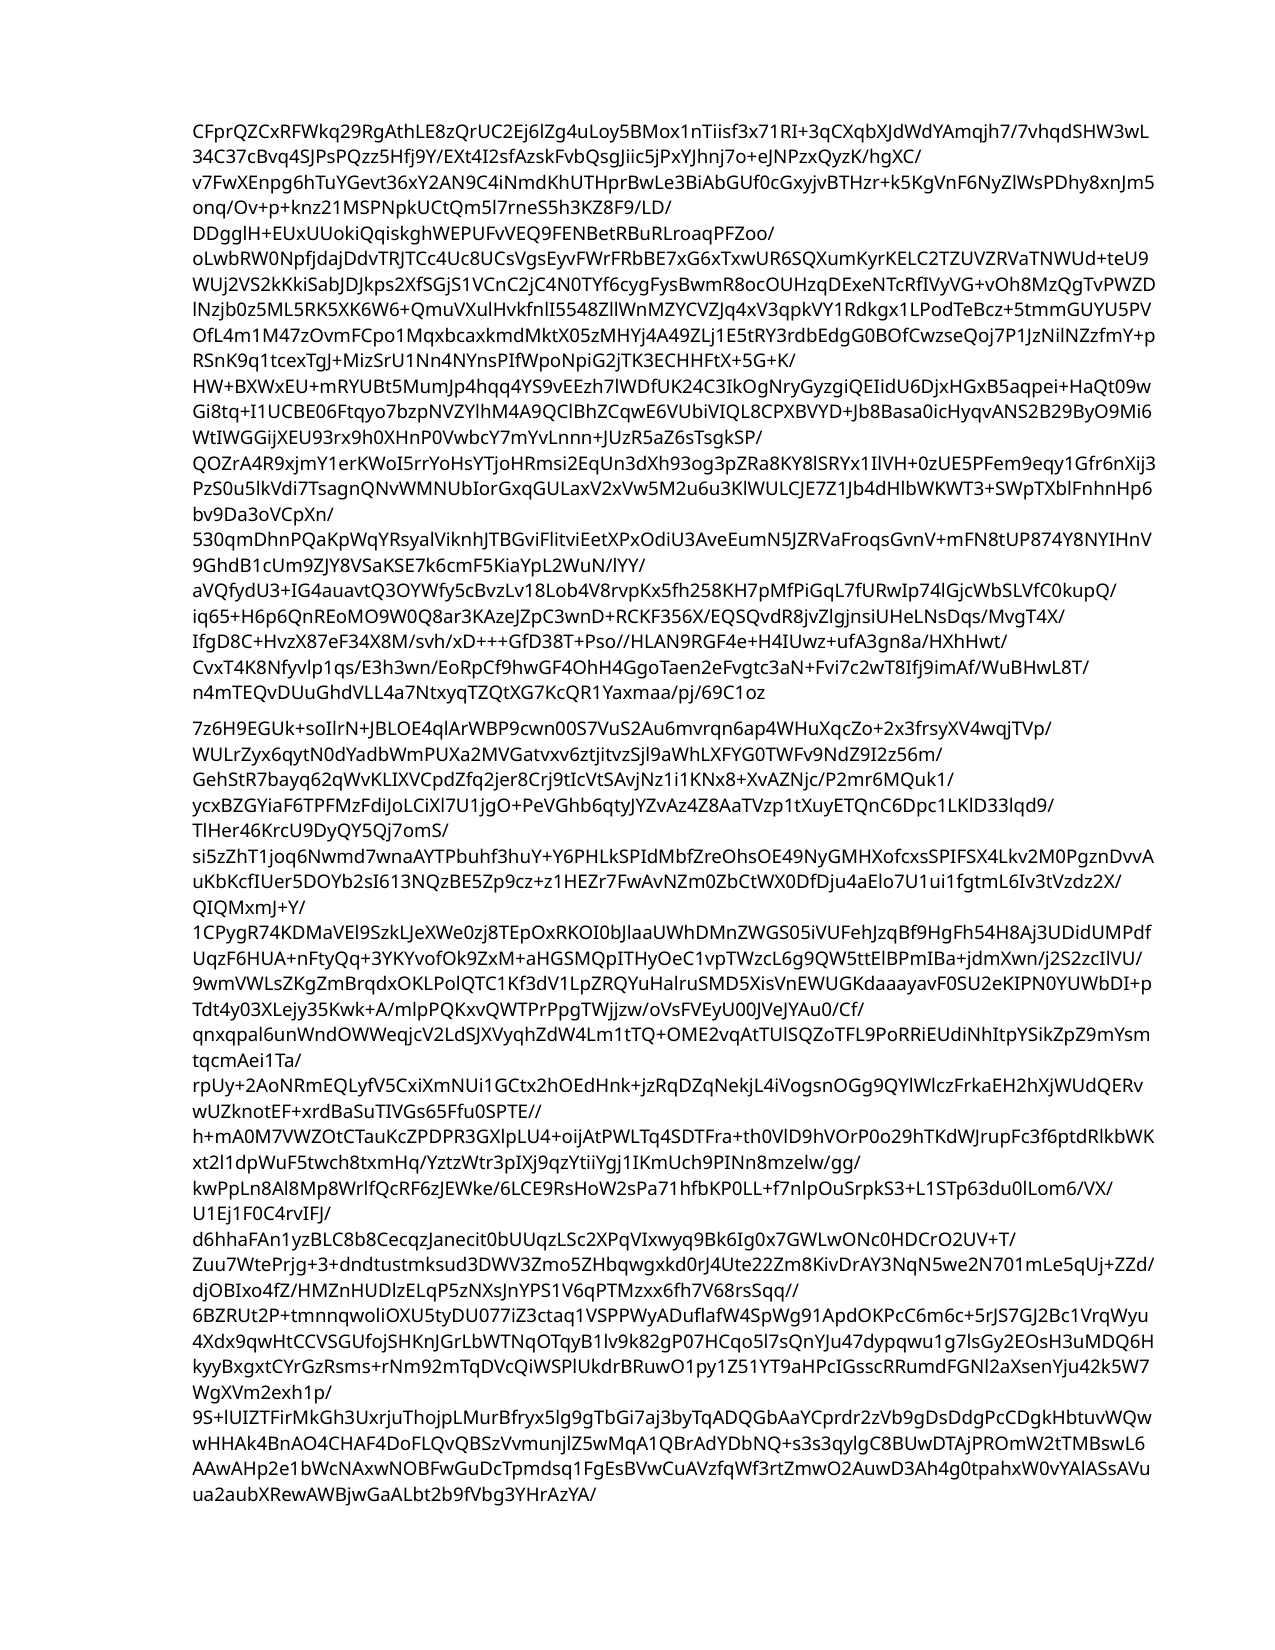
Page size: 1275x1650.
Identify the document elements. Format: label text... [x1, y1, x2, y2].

text 7z6H9EGUk+soIlrN+JBLOE4qlArWBP9cwn00S7VuS2Au6mvrqn6ap4WHuXqcZo+2x3frsyXV4wqjTVp/WULrZyx6qytN0dYadbWmPUXa2MVGatvxv6ztjitvzSjl9aWhLXFYG0TWFv9NdZ9I2z56m/GehStR7bayq62qWvKLIXVCpdZfq2jer8Crj9tIcVtSAvjNz1i1KNx8+XvAZNjc/P2mr6MQuk1/ycxBZGYiaF6TPFMzFdiJoLCiXl7U1jgO+PeVGhb6qtyJYZvAz4Z8AaTVzp1tXuyETQnC6Dpc1LKlD33lqd9/TlHer46KrcU9DyQY5Qj7omS/si5zZhT1joq6Nwmd7wnaAYTPbuhf3huY+Y6PHLkSPIdMbfZreOhsOE49NyGMHXofcxsSPIFSX4Lkv2M0PgznDvvAuKbKcfIUer5DOYb2sI613NQzBE5Zp9cz+z1HEZr7FwAvNZm0ZbCtWX0DfDju4aElo7U1ui1fgtmL6Iv3tVzdz2X/QIQMxmJ+Y/1CPygR74KDMaVEl9SzkLJeXWe0zj8TEpOxRKOI0bJlaaUWhDMnZWGS05iVUFehJzqBf9HgFh54H8Aj3UDidUMPdfUqzF6HUA+nFtyQq+3YKYvofOk9ZxM+aHGSMQpITHyOeC1vpTWzcL6g9QW5ttElBPmIBa+jdmXwn/j2S2zcIlVU/9wmVWLsZKgZmBrqdxOKLPolQTC1Kf3dV1LpZRQYuHalruSMD5XisVnEWUGKdaaayavF0SU2eKIPN0YUWbDI+pTdt4y03XLejy35Kwk+A/mlpPQKxvQWTPrPpgTWjjzw/oVsFVEyU00JVeJYAu0/Cf/qnxqpal6unWndOWWeqjcV2LdSJXVyqhZdW4Lm1tTQ+OME2vqAtTUlSQZoTFL9PoRRiEUdiNhItpYSikZpZ9mYsmtqcmAei1Ta/rpUy+2AoNRmEQLyfV5CxiXmNUi1GCtx2hOEdHnk+jzRqDZqNekjL4iVogsnOGg9QYlWlczFrkaEH2hXjWUdQERvwUZknotEF+xrdBaSuTIVGs65Ffu0SPTE//h+mA0M7VWZOtCTauKcZPDPR3GXlpLU4+oijAtPWLTq4SDTFra+th0VlD9hVOrP0o29hTKdWJrupFc3f6ptdRlkbWKxt2l1dpWuF5twch8txmHq/YztzWtr3pIXj9qzYtiiYgj1IKmUch9PINn8mzelw/gg/kwPpLn8Al8Mp8WrlfQcRF6zJEWke/6LCE9RsHoW2sPa71hfbKP0LL+f7nlpOuSrpkS3+L1STp63du0lLom6/VX/U1Ej1F0C4rvIFJ/d6hhaFAn1yzBLC8b8CecqzJanecit0bUUqzLSc2XPqVIxwyq9Bk6Ig0x7GWLwONc0HDCrO2UV+T/Zuu7WtePrjg+3+dndtustmksud3DWV3Zmo5ZHbqwgxkd0rJ4Ute22Zm8KivDrAY3NqN5we2N701mLe5qUj+ZZd/djOBIxo4fZ/HMZnHUDlzELqP5zNXsJnYPS1V6qPTMzxx6fh7V68rsSqq//6BZRUt2P+tmnnqwoliOXU5tyDU077iZ3ctaq1VSPPWyADuflafW4SpWg91ApdOKPcC6m6c+5rJS7GJ2Bc1VrqWyu4Xdx9qwHtCCVSGUfojSHKnJGrLbWTNqOTqyB1lv9k82gP07HCqo5l7sQnYJu47dypqwu1g7lsGy2EOsH3uMDQ6HkyyBxgxtCYrGzRsms+rNm92mTqDVcQiWSPlUkdrBRuwO1py1Z51YT9aHPcIGsscRRumdFGNl2aXsenYju42k5W7WgXVm2exh1p/9S+lUIZTFirMkGh3UxrjuThojpLMurBfryx5lg9gTbGi7aj3byTqADQGbAaYCprdr2zVb9gDsDdgPcCDgkHbtuvWQwwHHAk4BnAO4CHAF4DoFLQvQBSzVvmunjlZ5wMqA1QBrAdYDbNQ+s3s3qylgC8BUwDTAjPROmW2tTMBswL6AAwAHp2e1bWcNAxwNOBFwGuDcTpmdsq1FgEsBVwCuAVzfqWf3rtZmwO2AuwD3Ah4g0tpahxW0vYAlASsAVuua2aubXRewAWBjwGaALbt2b9fVbg3YHrAzYA/ [192, 716, 1157, 1507]
text CFprQZCxRFWkq29RgAthLE8zQrUC2Ej6lZg4uLoy5BMox1nTiisf3x71RI+3qCXqbXJdWdYAmqjh7/7vhqdSHW3wL34C37cBvq4SJPsPQzz5Hfj9Y/EXt4I2sfAzskFvbQsgJiic5jPxYJhnj7o+eJNPzxQyzK/hgXC/v7FwXEnpg6hTuYGevt36xY2AN9C4iNmdKhUTHprBwLe3BiAbGUf0cGxyjvBTHzr+k5KgVnF6NyZlWsPDhy8xnJm5onq/Ov+p+knz21MSPNpkUCtQm5l7rneS5h3KZ8F9/LD/DDgglH+EUxUUokiQqiskghWEPUFvVEQ9FENBetRBuRLroaqPFZoo/oLwbRW0NpfjdajDdvTRJTCc4Uc8UCsVgsEyvFWrFRbBE7xG6xTxwUR6SQXumKyrKELC2TZUVZRVaTNWUd+teU9WUj2VS2kKkiSabJDJkps2XfSGjS1VCnC2jC4N0TYf6cygFysBwmR8ocOUHzqDExeNTcRfIVyVG+vOh8MzQgTvPWZDlNzjb0z5ML5RK5XK6W6+QmuVXulHvkfnlI5548ZllWnMZYCVZJq4xV3qpkVY1Rdkgx1LPodTeBcz+5tmmGUYU5PVOfL4m1M47zOvmFCpo1MqxbcaxkmdMktX05zMHYj4A49ZLj1E5tRY3rdbEdgG0BOfCwzseQoj7P1JzNilNZzfmY+pRSnK9q1tcexTgJ+MizSrU1Nn4NYnsPIfWpoNpiG2jTK3ECHHFtX+5G+K/HW+BXWxEU+mRYUBt5MumJp4hqq4YS9vEEzh7lWDfUK24C3IkOgNryGyzgiQEIidU6DjxHGxB5aqpei+HaQt09wGi8tq+I1UCBE06Ftqyo7bzpNVZYlhM4A9QClBhZCqwE6VUbiVIQL8CPXBVYD+Jb8Basa0icHyqvANS2B29ByO9Mi6WtIWGGijXEU93rx9h0XHnP0VwbcY7mYvLnnn+JUzR5aZ6sTsgkSP/QOZrA4R9xjmY1erKWoI5rrYoHsYTjoHRmsi2EqUn3dXh93og3pZRa8KY8lSRYx1IlVH+0zUE5PFem9eqy1Gfr6nXij3PzS0u5lkVdi7TsagnQNvWMNUbIorGxqGULaxV2xVw5M2u6u3KlWULCJE7Z1Jb4dHlbWKWT3+SWpTXblFnhnHp6bv9Da3oVCpXn/530qmDhnPQaKpWqYRsyalViknhJTBGviFlitviEetXPxOdiU3AveEumN5JZRVaFroqsGvnV+mFN8tUP874Y8NYIHnV9GhdB1cUm9ZJY8VSaKSE7k6cmF5KiaYpL2WuN/lYY/aVQfydU3+IG4auavtQ3OYWfy5cBvzLv18Lob4V8rvpKx5fh258KH7pMfPiGqL7fURwIp74lGjcWbSLVfC0kupQ/iq65+H6p6QnREoMO9W0Q8ar3KAzeJZpC3wnD+RCKF356X/EQSQvdR8jvZlgjnsiUHeLNsDqs/MvgT4X/IfgD8C+HvzX87eF34X8M/svh/xD+++GfD38T+Pso//HLAN9RGF4e+H4IUwz+ufA3gn8a/HXhHwt/CvxT4K8Nfyvlp1qs/E3h3wn/EoRpCf9hwGF4OhH4GgoTaen2eFvgtc3aN+Fvi7c2wT8Ifj9imAf/WuBHwL8T/n4mTEQvDUuGhdVLL4a7NtxyqTZQtXG7KcQR1Yaxmaa/pj/69C1oz [192, 118, 1157, 705]
